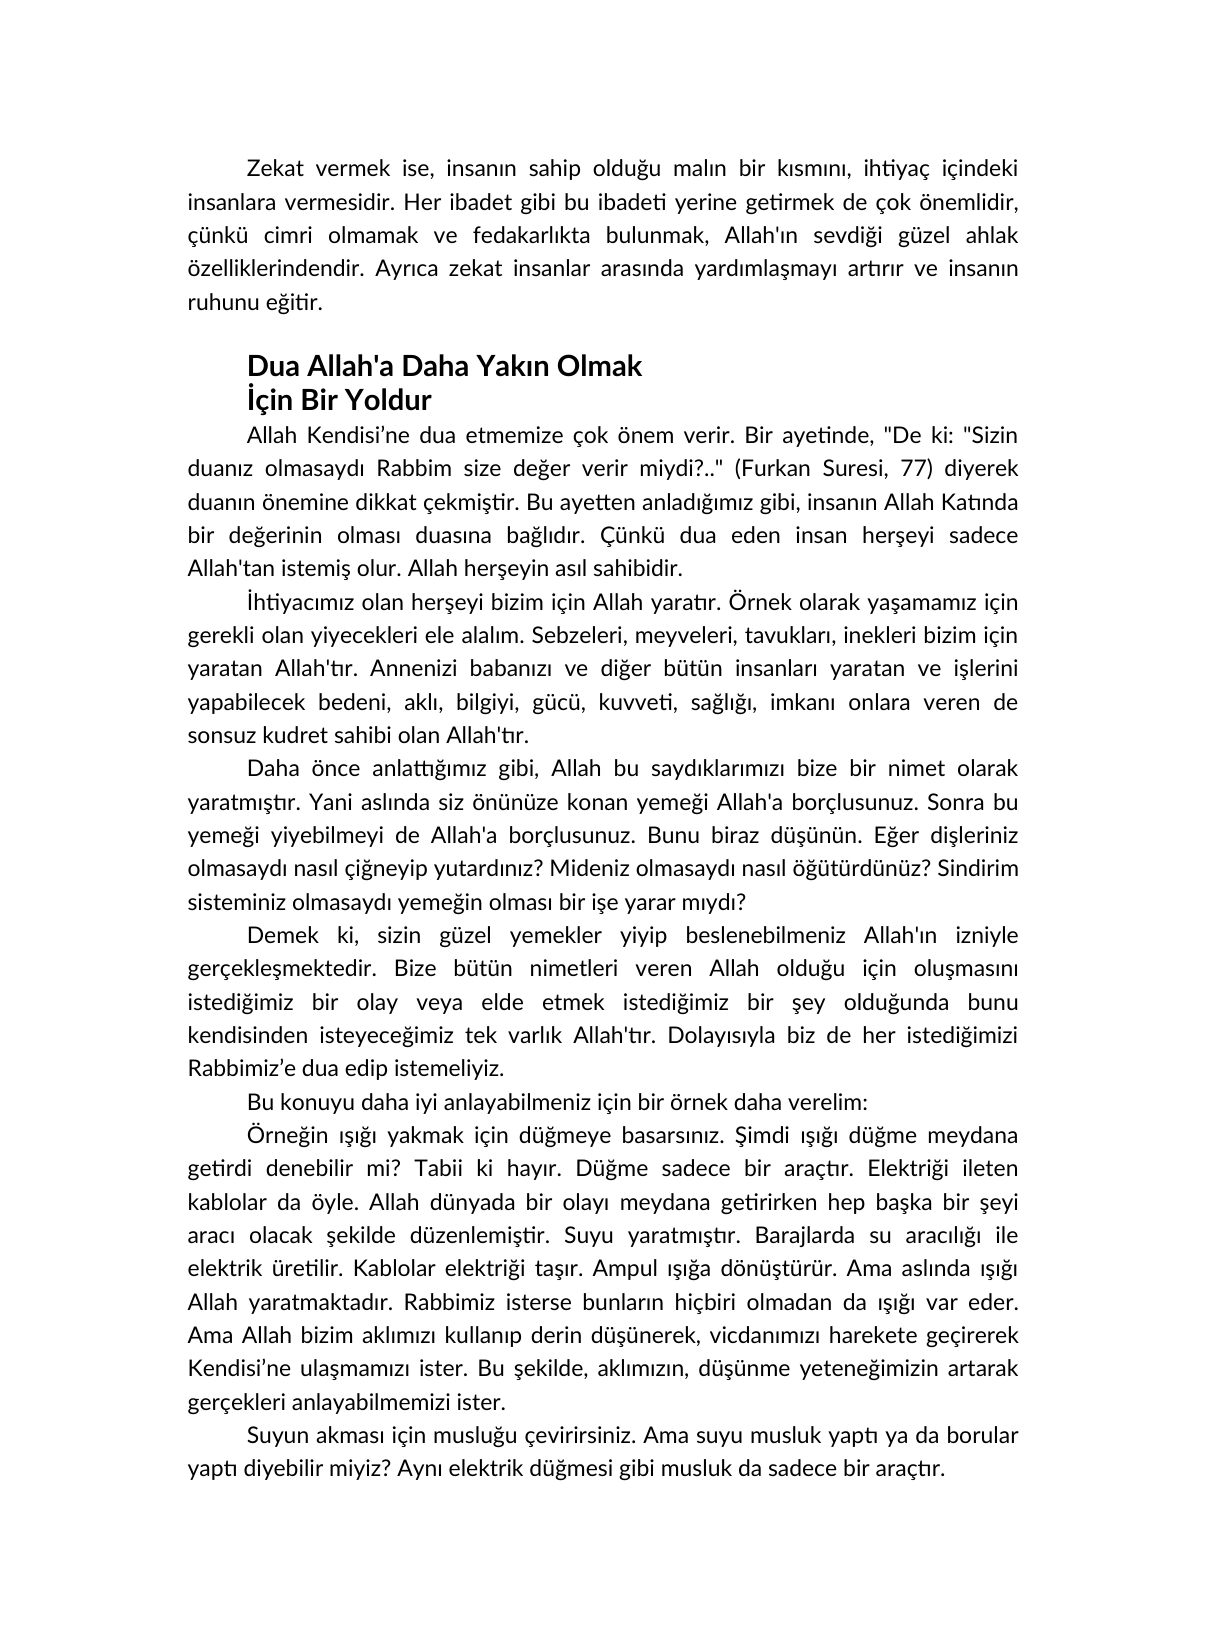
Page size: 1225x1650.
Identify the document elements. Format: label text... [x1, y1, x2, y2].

text İhtiyacımız olan herşeyi bizim için Allah yaratır. Örnek olarak yaşamamız için gerekli olan yiyecekleri ele alalım. Sebzeleri, meyveleri, tavukları, inekleri bizim için yaratan Allah'tır. Annenizi babanızı ve diğer bütün insanları yaratan ve işlerini yapabilecek bedeni, aklı, bilgiyi, gücü, kuvveti, sağlığı, imkanı onlara veren de sonsuz kudret sahibi olan Allah'tır. [187, 583, 1020, 750]
text Daha önce anlattığımız gibi, Allah bu saydıklarımızı bize bir nimet olarak yaratmıştır. Yani aslında siz önünüze konan yemeği Allah'a borçlusunuz. Sonra bu yemeği yiyebilmeyi de Allah'a borçlusunuz. Bunu biraz düşünün. Eğer dişleriniz olmasaydı nasıl çiğneyip yutardınız? Mideniz olmasaydı nasıl öğütürdünüz? Sindirim sisteminiz olmasaydı yemeğin olması bir işe yarar mıydı? [187, 750, 1020, 917]
text Suyun akması için musluğu çevirirsiniz. Ama suyu musluk yaptı ya da borular yaptı diyebilir miyiz? Aynı elektrik düğmesi gibi musluk da sadece bir araçtır. [187, 1417, 1020, 1483]
text İçin Bir Yoldur [187, 383, 1020, 417]
text Bu konuyu daha iyi anlayabilmeniz için bir örnek daha verelim: [187, 1083, 1020, 1117]
text Zekat vermek ise, insanın sahip olduğu malın bir kısmını, ihtiyaç içindeki insanlara vermesidir. Her ibadet gibi bu ibadeti yerine getirmek de çok önemlidir, çünkü cimri olmamak ve fedakarlıkta bulunmak, Allah'ın sevdiği güzel ahlak özelliklerindendir. Ayrıca zekat insanlar arasında yardımlaşmayı artırır ve insanın ruhunu eğitir. [187, 150, 1020, 317]
text Allah Kendisi’ne dua etmemize çok önem verir. Bir ayetinde, "De ki: "Sizin duanız olmasaydı Rabbim size değer verir miydi?.." (Furkan Suresi, 77) diyerek duanın önemine dikkat çekmiştir. Bu ayetten anladığımız gibi, insanın Allah Katında bir değerinin olması duasına bağlıdır. Çünkü dua eden insan herşeyi sadece Allah'tan istemiş olur. Allah herşeyin asıl sahibidir. [187, 417, 1020, 583]
text Dua Allah'a Daha Yakın Olmak [187, 350, 1020, 383]
text Demek ki, sizin güzel yemekler yiyip beslenebilmeniz Allah'ın izniyle gerçekleşmektedir. Bize bütün nimetleri veren Allah olduğu için oluşmasını istediğimiz bir olay veya elde etmek istediğimiz bir şey olduğunda bunu kendisinden isteyeceğimiz tek varlık Allah'tır. Dolayısıyla biz de her istediğimizi Rabbimiz’e dua edip istemeliyiz. [187, 917, 1020, 1083]
text Örneğin ışığı yakmak için düğmeye basarsınız. Şimdi ışığı düğme meydana getirdi denebilir mi? Tabii ki hayır. Düğme sadece bir araçtır. Elektriği ileten kablolar da öyle. Allah dünyada bir olayı meydana getirirken hep başka bir şeyi aracı olacak şekilde düzenlemiştir. Suyu yaratmıştır. Barajlarda su aracılığı ile elektrik üretilir. Kablolar elektriği taşır. Ampul ışığa dönüştürür. Ama aslında ışığı Allah yaratmaktadır. Rabbimiz isterse bunların hiçbiri olmadan da ışığı var eder. Ama Allah bizim aklımızı kullanıp derin düşünerek, vicdanımızı harekete geçirerek Kendisi’ne ulaşmamızı ister. Bu şekilde, aklımızın, düşünme yeteneğimizin artarak gerçekleri anlayabilmemizi ister. [187, 1117, 1020, 1417]
